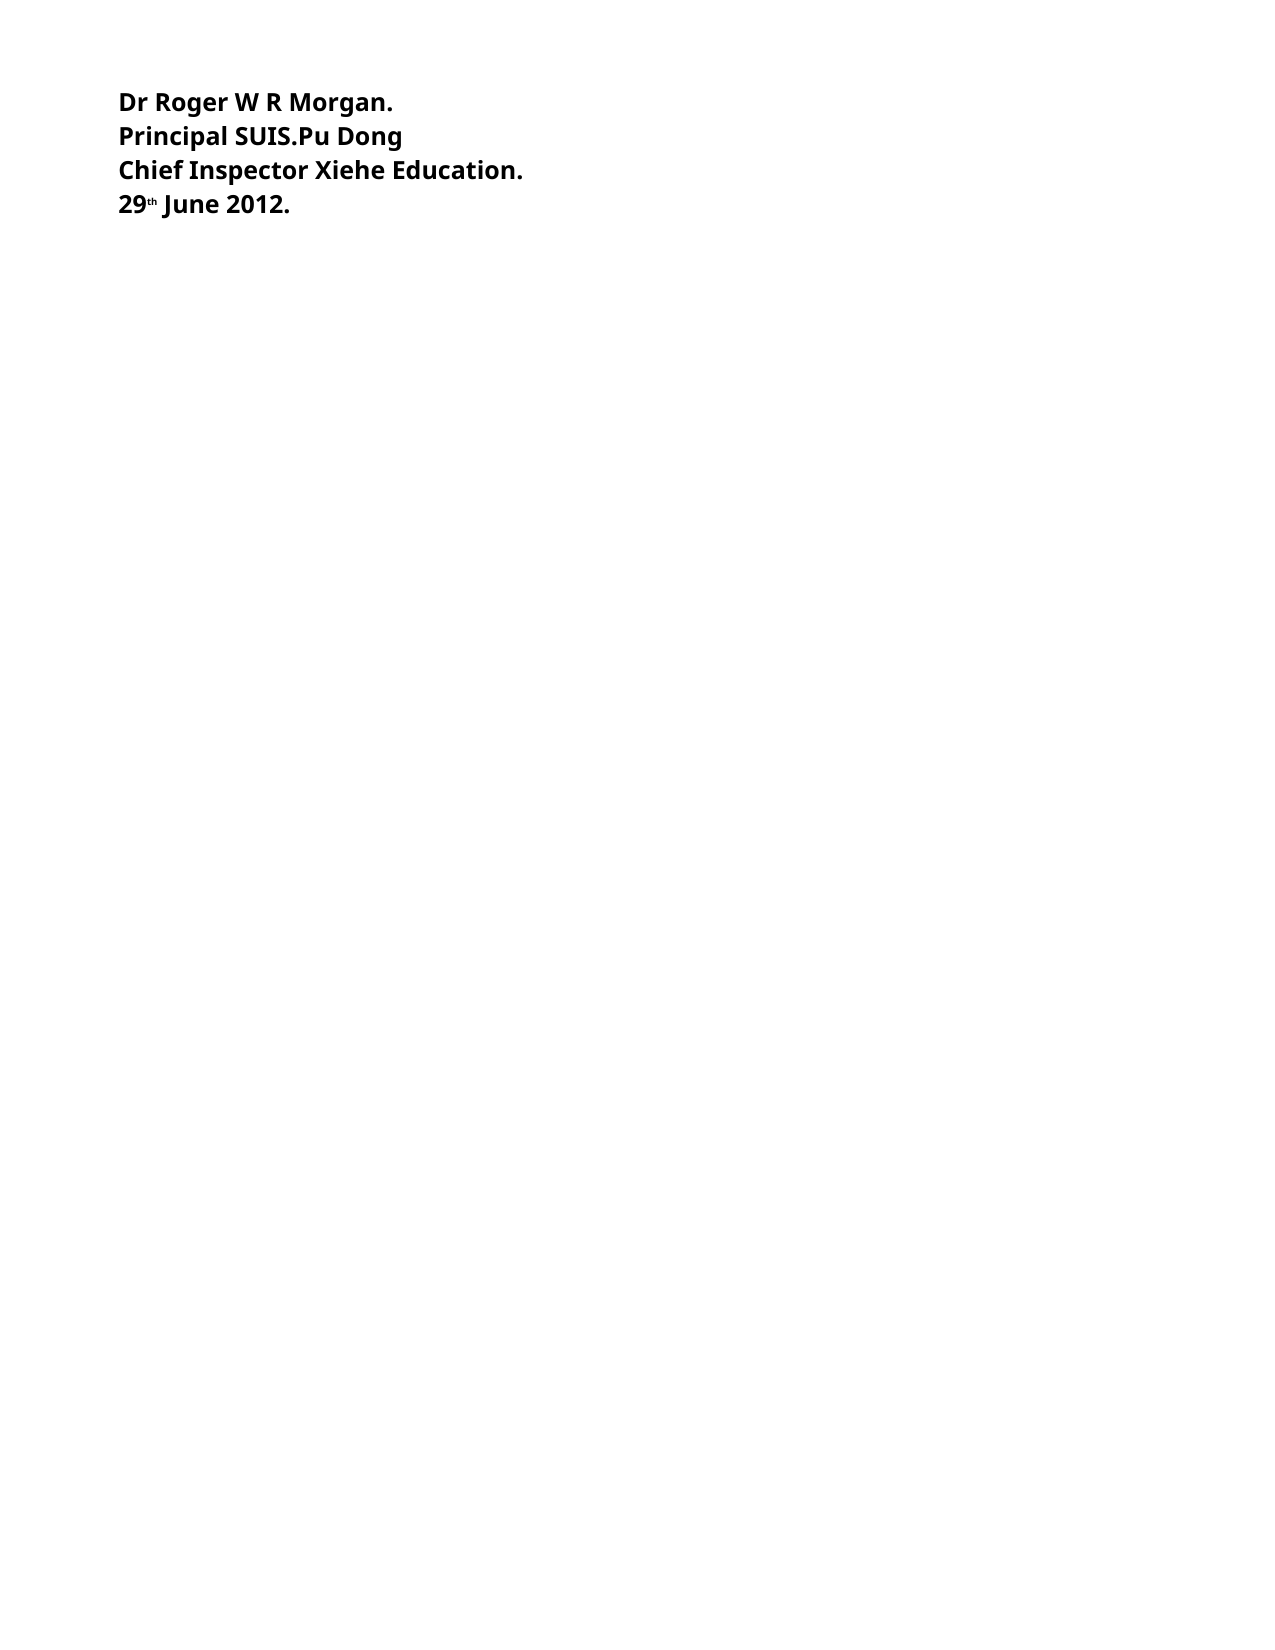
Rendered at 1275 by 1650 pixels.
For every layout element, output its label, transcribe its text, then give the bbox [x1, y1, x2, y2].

text Principal SUIS.Pu Dong [118, 119, 1157, 153]
text 29th June 2012. [118, 187, 1157, 221]
text Chief Inspector Xiehe Education. [118, 153, 1157, 187]
text Dr Roger W R Morgan. [118, 85, 1157, 119]
